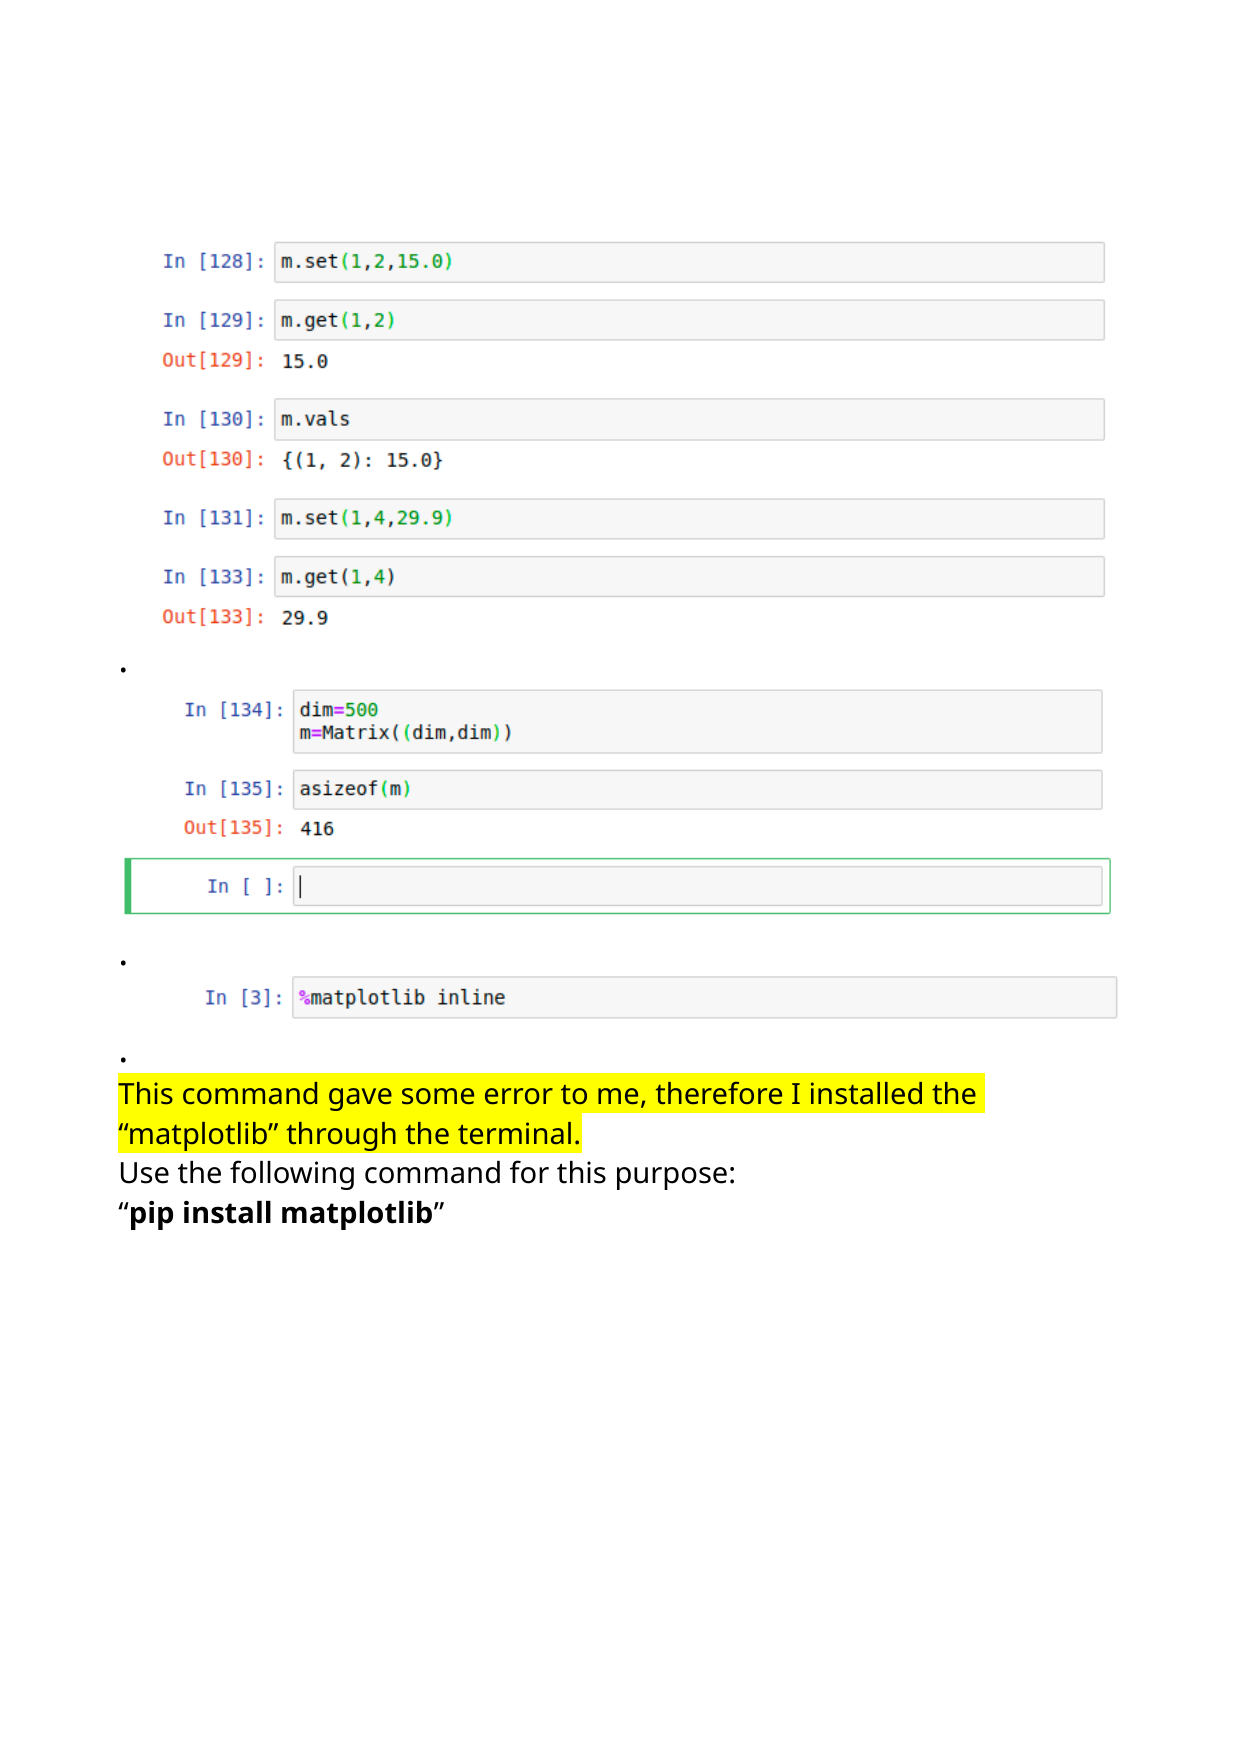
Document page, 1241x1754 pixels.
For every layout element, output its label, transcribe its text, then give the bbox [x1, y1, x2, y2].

text . [118, 925, 1122, 976]
text . [118, 1023, 1122, 1073]
picture [118, 220, 1123, 633]
picture [118, 683, 1123, 925]
text Use the following command for this purpose: [118, 1153, 1122, 1192]
picture [118, 976, 1123, 1023]
text . [118, 633, 1122, 683]
text “pip install matplotlib” [118, 1192, 1122, 1232]
text This command gave some error to me, therefore I installed the “matplotlib” through the terminal. [118, 1073, 1122, 1153]
